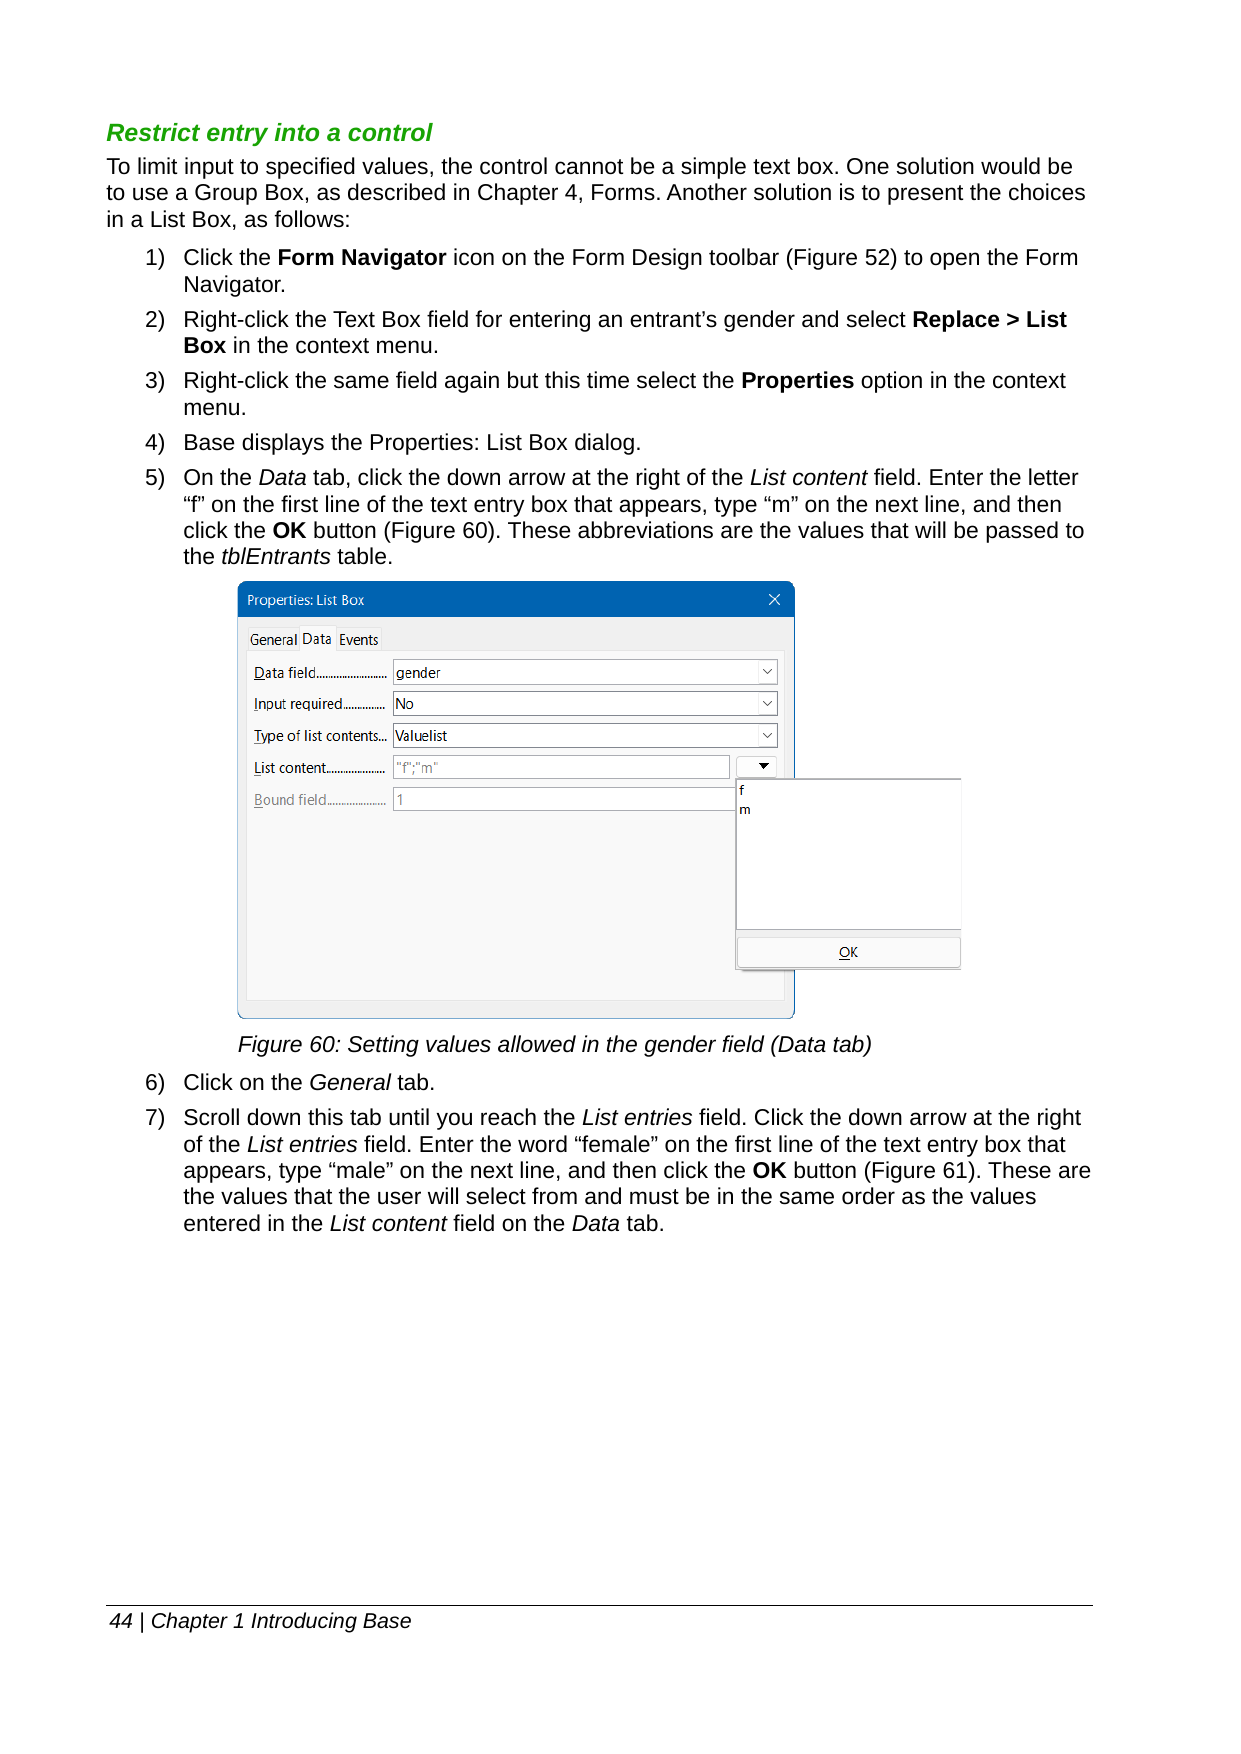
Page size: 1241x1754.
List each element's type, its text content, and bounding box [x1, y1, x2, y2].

list Right-click the Text Box field for entering an entrant’s gender and select Replace > List Box in the context menu. [165, 306, 1093, 359]
list Scroll down this tab until you reach the List entries field. Click the down arrow at the right of the List entries field. Enter the word “female” on the first line of the text entry box that appears, type “male” on the next line, and then click the OK button (Figure 61). These are the values that the user will select from and must be in the same order as the values entered in the List content field on the Data tab. [165, 1104, 1093, 1236]
list Click the Form Navigator icon on the Form Design toolbar (Figure 52) to open the Form Navigator. [165, 244, 1093, 297]
list On the Data tab, click the down arrow at the right of the List content field. Enter the letter “f” on the first line of the text entry box that appears, type “m” on the next line, and then click the OK button (Figure 60). These abbreviations are the values that will be passed to the tblEntrants table. [165, 464, 1093, 570]
subtitle Restrict entry into a control [106, 118, 1093, 147]
picture [237, 581, 962, 1019]
list Click on the General tab. [165, 1069, 1093, 1095]
list Right-click the same field again but this time select the Properties option in the context menu. [165, 367, 1093, 420]
text To limit input to specified values, the control cannot be a simple text box. One solution would be to use a Group Box, as described in Chapter 4, Forms. Another solution is to present the choices in a List Box, as follows: [106, 153, 1093, 232]
text Figure 60: Setting values allowed in the gender field (Data tab) [238, 1031, 961, 1057]
list Base displays the Properties: List Box dialog. [165, 429, 1093, 455]
